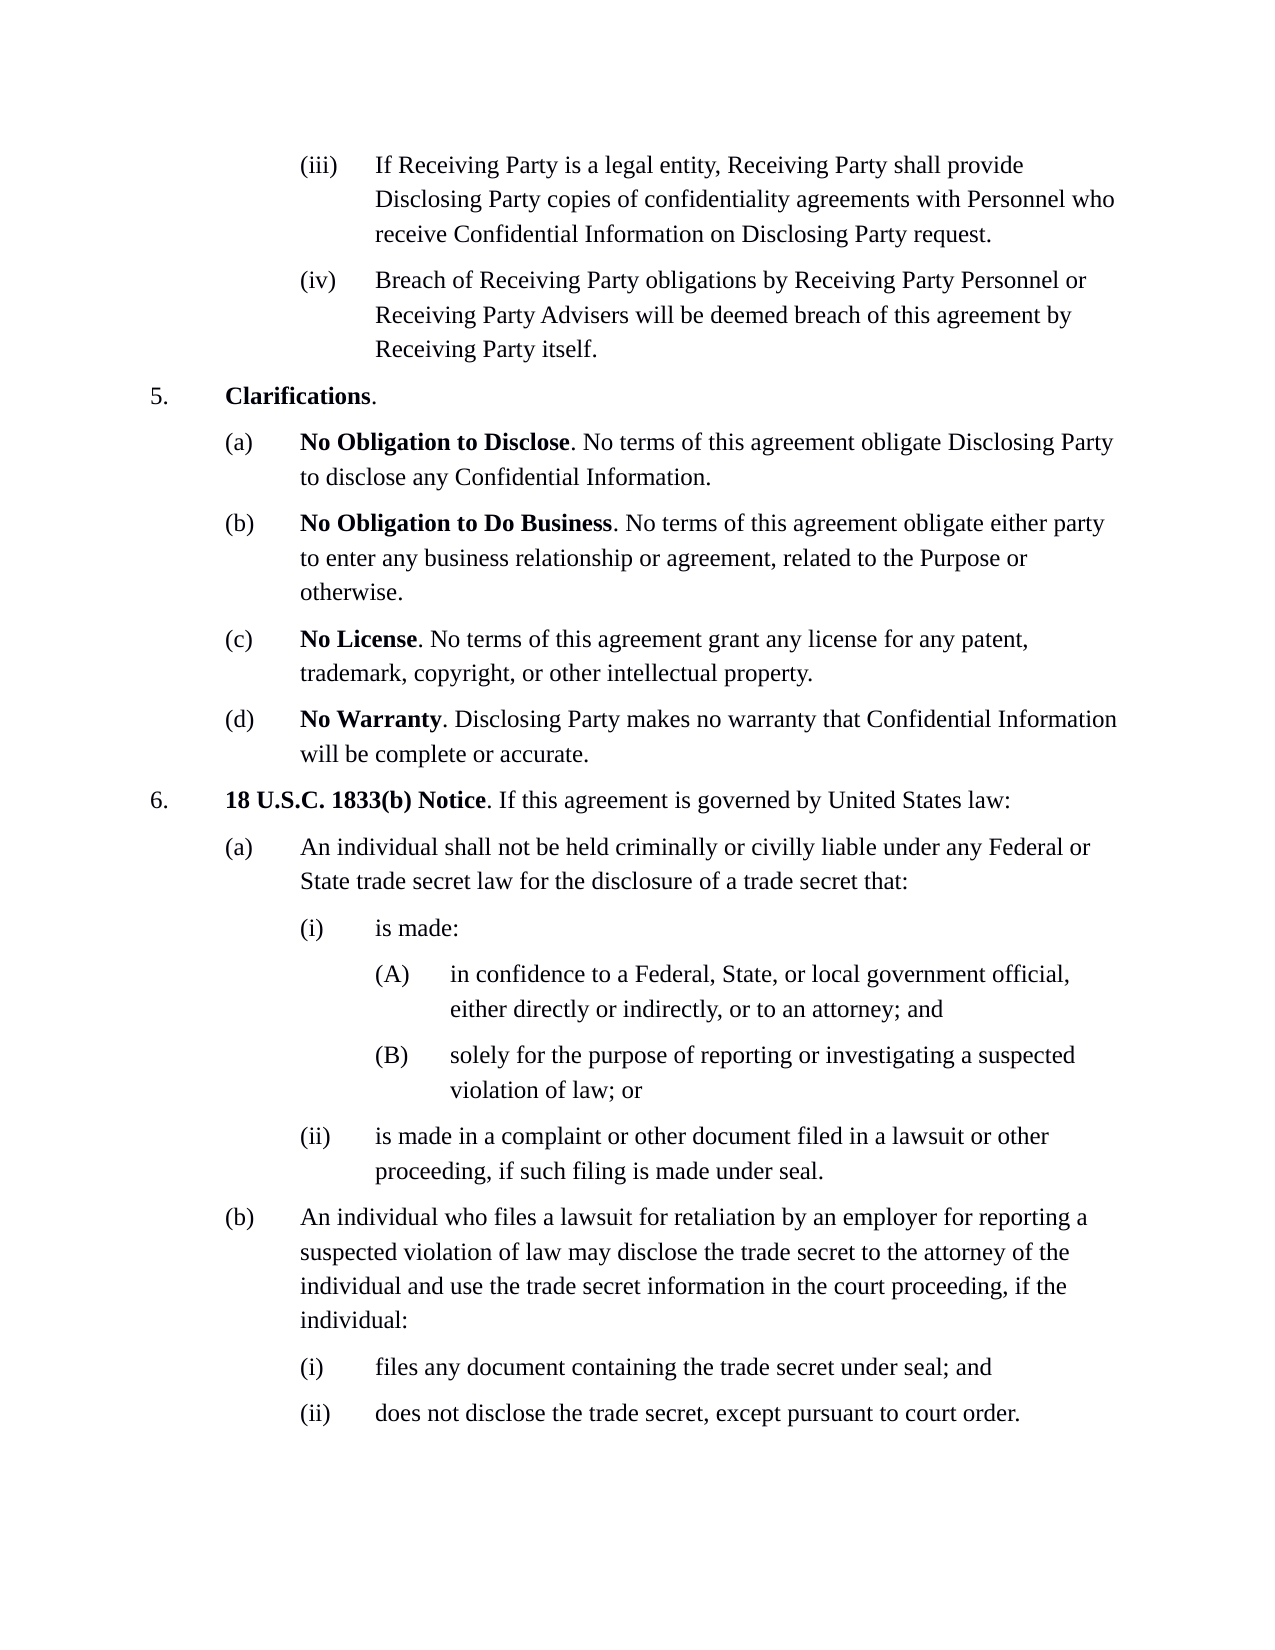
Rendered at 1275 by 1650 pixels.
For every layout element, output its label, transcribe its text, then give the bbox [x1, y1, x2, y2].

text 5. Clarifications. [150, 381, 1125, 409]
text (i) is made: [300, 913, 1125, 942]
text (b) An individual who files a lawsuit for retaliation by an employer for reporting a suspected violation of law may disclose the trade secret to the attorney of the individual and use the trade secret information in the court proceeding, if the individual: [225, 1202, 1125, 1334]
text (b) No Obligation to Do Business. No terms of this agreement obligate either party to enter any business relationship or agreement, related to the Purpose or otherwise. [225, 508, 1125, 606]
text (d) No Warranty. Disclosing Party makes no warranty that Confidential Information will be complete or accurate. [225, 704, 1125, 768]
text (i) files any document containing the trade secret under seal; and [300, 1352, 1125, 1381]
text (ii) is made in a complaint or other document filed in a lawsuit or other proceeding, if such filing is made under seal. [300, 1121, 1125, 1184]
text (A) in confidence to a Federal, State, or local government official, either directly or indirectly, or to an attorney; and [375, 959, 1125, 1023]
text (a) An individual shall not be held criminally or civilly liable under any Federal or State trade secret law for the disclosure of a trade secret that: [225, 832, 1125, 895]
text (a) No Obligation to Disclose. No terms of this agreement obligate Disclosing Party to disclose any Confidential Information. [225, 427, 1125, 491]
text 6. 18 U.S.C. 1833(b) Notice. If this agreement is governed by United States law: [150, 786, 1125, 814]
text (iii) If Receiving Party is a legal entity, Receiving Party shall provide Disclosing Party copies of confidentiality agreements with Personnel who receive Confidential Information on Disclosing Party request. [300, 150, 1125, 248]
text (iv) Breach of Receiving Party obligations by Receiving Party Personnel or Receiving Party Advisers will be deemed breach of this agreement by Receiving Party itself. [300, 265, 1125, 363]
text (ii) does not disclose the trade secret, except pursuant to court order. [300, 1398, 1125, 1427]
text (B) solely for the purpose of reporting or investigating a suspected violation of law; or [375, 1040, 1125, 1103]
text (c) No License. No terms of this agreement grant any license for any patent, trademark, copyright, or other intellectual property. [225, 624, 1125, 687]
